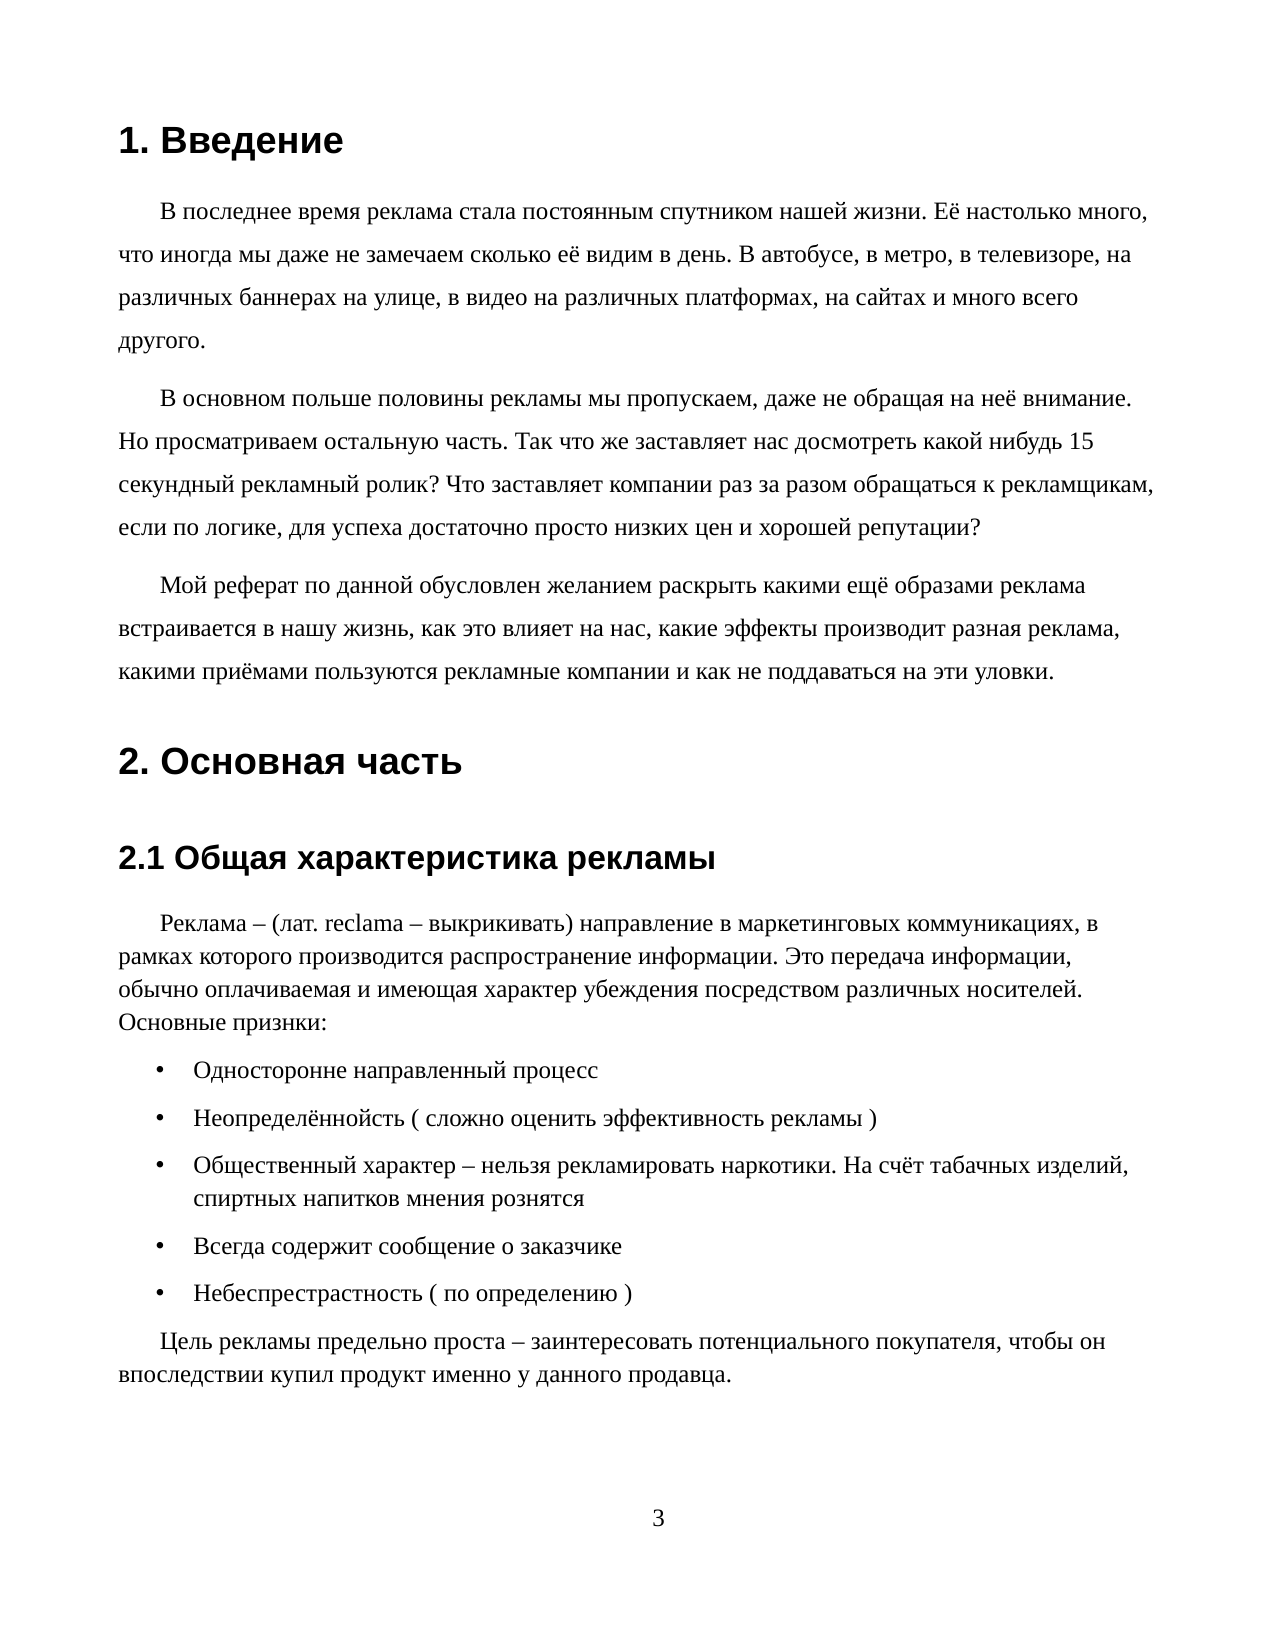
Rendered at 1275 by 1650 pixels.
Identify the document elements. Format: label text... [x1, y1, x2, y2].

list Небеспрестрастность ( по определению ) [156, 1278, 1157, 1307]
list Односторонне направленный процесс [156, 1055, 1157, 1084]
text В последнее время реклама стала постоянным спутником нашей жизни. Её настолько много, что иногда мы даже не замечаем сколько её видим в день. В автобусе, в метро, в телевизоре, на различных баннерах на улице, в видео на различных платформах, на сайтах и много всего другого. [118, 196, 1157, 354]
text Мой реферат по данной обусловлен желанием раскрыть какими ещё образами реклама встраивается в нашу жизнь, как это влияет на нас, какие эффекты производит разная реклама, какими приёмами пользуются рекламные компании и как не поддаваться на эти уловки. [118, 570, 1157, 685]
text В основном польше половины рекламы мы пропускаем, даже не обращая на неё внимание. Но просматриваем остальную часть. Так что же заставляет нас досмотреть какой нибудь 15 секундный рекламный ролик? Что заставляет компании раз за разом обращаться к рекламщикам, если по логике, для успеха достаточно просто низких цен и хорошей репутации? [118, 383, 1157, 541]
subtitle 1. Введение [118, 118, 1157, 162]
list Всегда содержит сообщение о заказчике [156, 1231, 1157, 1259]
subtitle 2. Основная часть [118, 739, 1157, 783]
list Неопределённойсть ( сложно оценить эффективность рекламы ) [156, 1103, 1157, 1131]
text Цель рекламы предельно проста – заинтересовать потенциального покупателя, чтобы он впоследствии купил продукт именно у данного продавца. [118, 1326, 1157, 1388]
subtitle 2.1 Общая характеристика рекламы [118, 838, 1157, 877]
text Реклама – (лат. reclama – выкрикивать) направление в маркетинговых коммуникациях, в рамках которого производится распространение информации. Это передача информации, обычно оплачиваемая и имеющая характер убеждения посредством различных носителей. Основные признки: [118, 908, 1157, 1036]
list Общественный характер – нельзя рекламировать наркотики. На счёт табачных изделий, спиртных напитков мнения рознятся [156, 1150, 1157, 1212]
